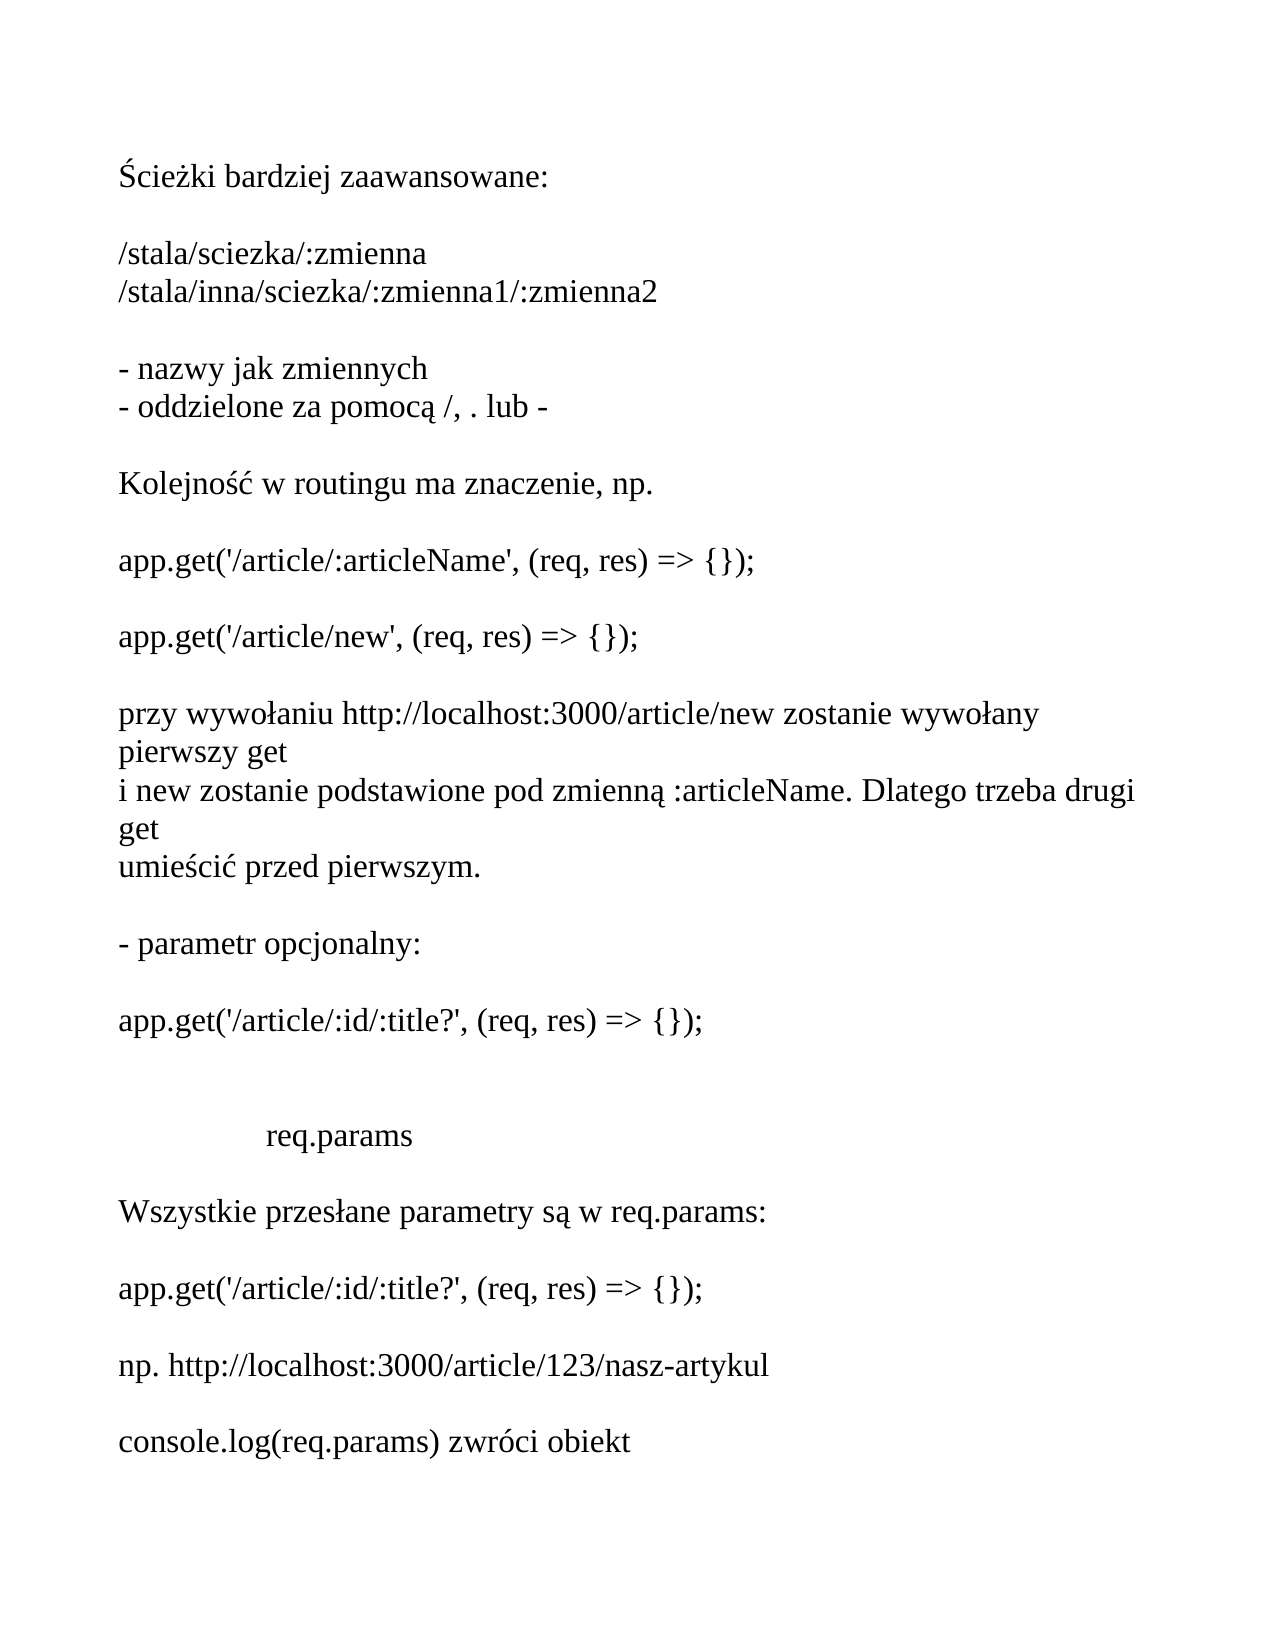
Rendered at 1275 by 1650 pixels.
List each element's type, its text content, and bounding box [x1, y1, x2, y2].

text app.get('/article/new', (req, res) => {}); [118, 616, 1157, 655]
text /stala/sciezka/:zmienna [118, 233, 1157, 271]
text Kolejność w routingu ma znaczenie, np. [118, 463, 1157, 501]
text Wszystkie przesłane parametry są w req.params: [118, 1191, 1157, 1230]
text app.get('/article/:articleName', (req, res) => {}); [118, 540, 1157, 578]
text app.get('/article/:id/:title?', (req, res) => {}); [118, 1268, 1157, 1306]
text i new zostanie podstawione pod zmienną :articleName. Dlatego trzeba drugi get [118, 770, 1157, 846]
text - parametr opcjonalny: [118, 923, 1157, 961]
text - oddzielone za pomocą /, . lub - [118, 386, 1157, 425]
text Ścieżki bardziej zaawansowane: [118, 156, 1157, 195]
text req.params [118, 1115, 1157, 1153]
text - nazwy jak zmiennych [118, 348, 1157, 386]
text app.get('/article/:id/:title?', (req, res) => {}); [118, 1000, 1157, 1038]
text przy wywołaniu http://localhost:3000/article/new zostanie wywołany pierwszy get [118, 693, 1157, 770]
text console.log(req.params) zwróci obiekt [118, 1421, 1157, 1460]
text /stala/inna/sciezka/:zmienna1/:zmienna2 [118, 271, 1157, 310]
text umieścić przed pierwszym. [118, 846, 1157, 885]
text np. http://localhost:3000/article/123/nasz-artykul [118, 1345, 1157, 1383]
